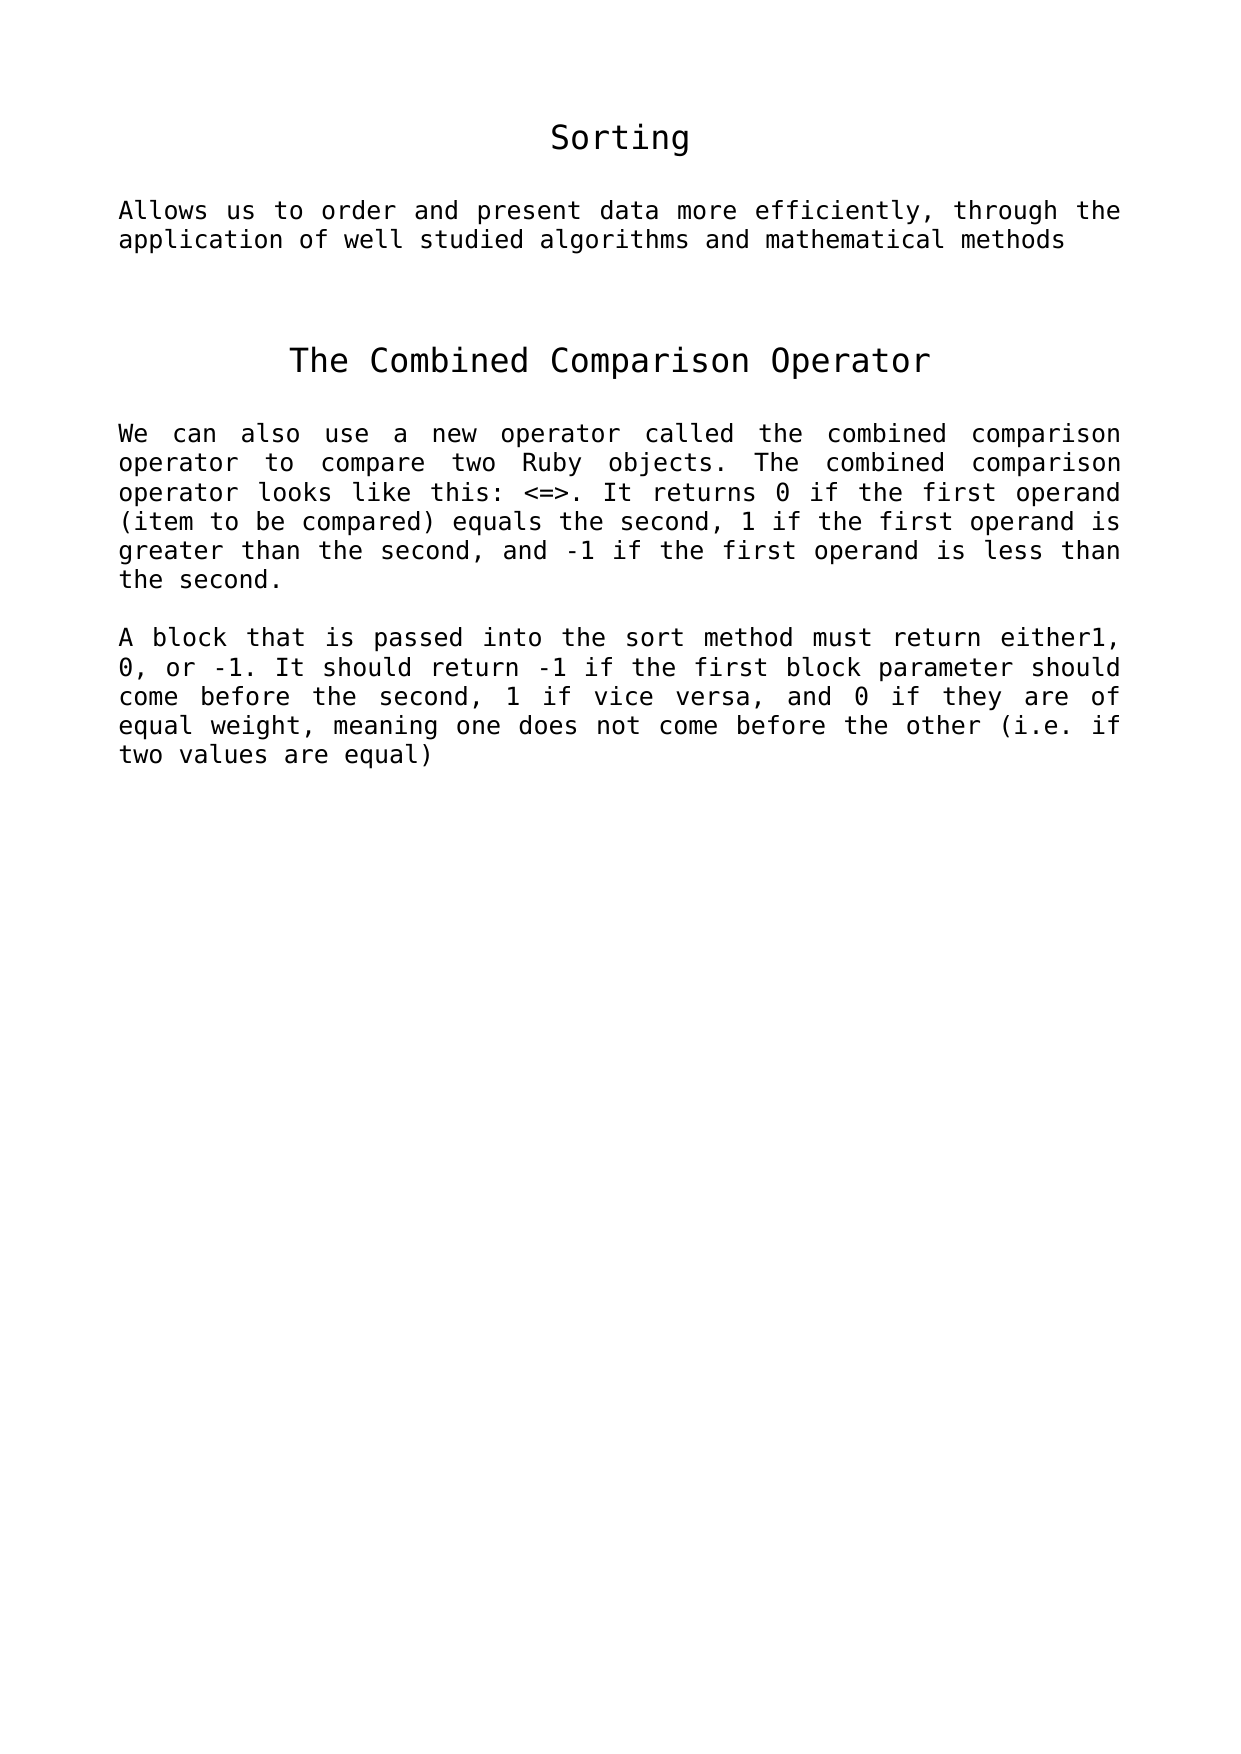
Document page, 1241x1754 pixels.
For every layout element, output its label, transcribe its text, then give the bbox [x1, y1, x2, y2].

text Allows us to order and present data more efficiently, through the application of well studied algorithms and mathematical methods [118, 196, 1122, 254]
text A block that is passed into the sort method must return either1, 0, or -1. It should return -1 if the first block parameter should come before the second, 1 if vice versa, and 0 if they are of equal weight, meaning one does not come before the other (i.e. if two values are equal) [118, 623, 1122, 769]
text We can also use a new operator called the combined comparison operator to compare two Ruby objects. The combined comparison operator looks like this: <=>. It returns 0 if the first operand (item to be compared) equals the second, 1 if the first operand is greater than the second, and -1 if the first operand is less than the second. [118, 419, 1122, 594]
text The Combined Comparison Operator [118, 342, 1122, 381]
text Sorting [118, 118, 1122, 157]
